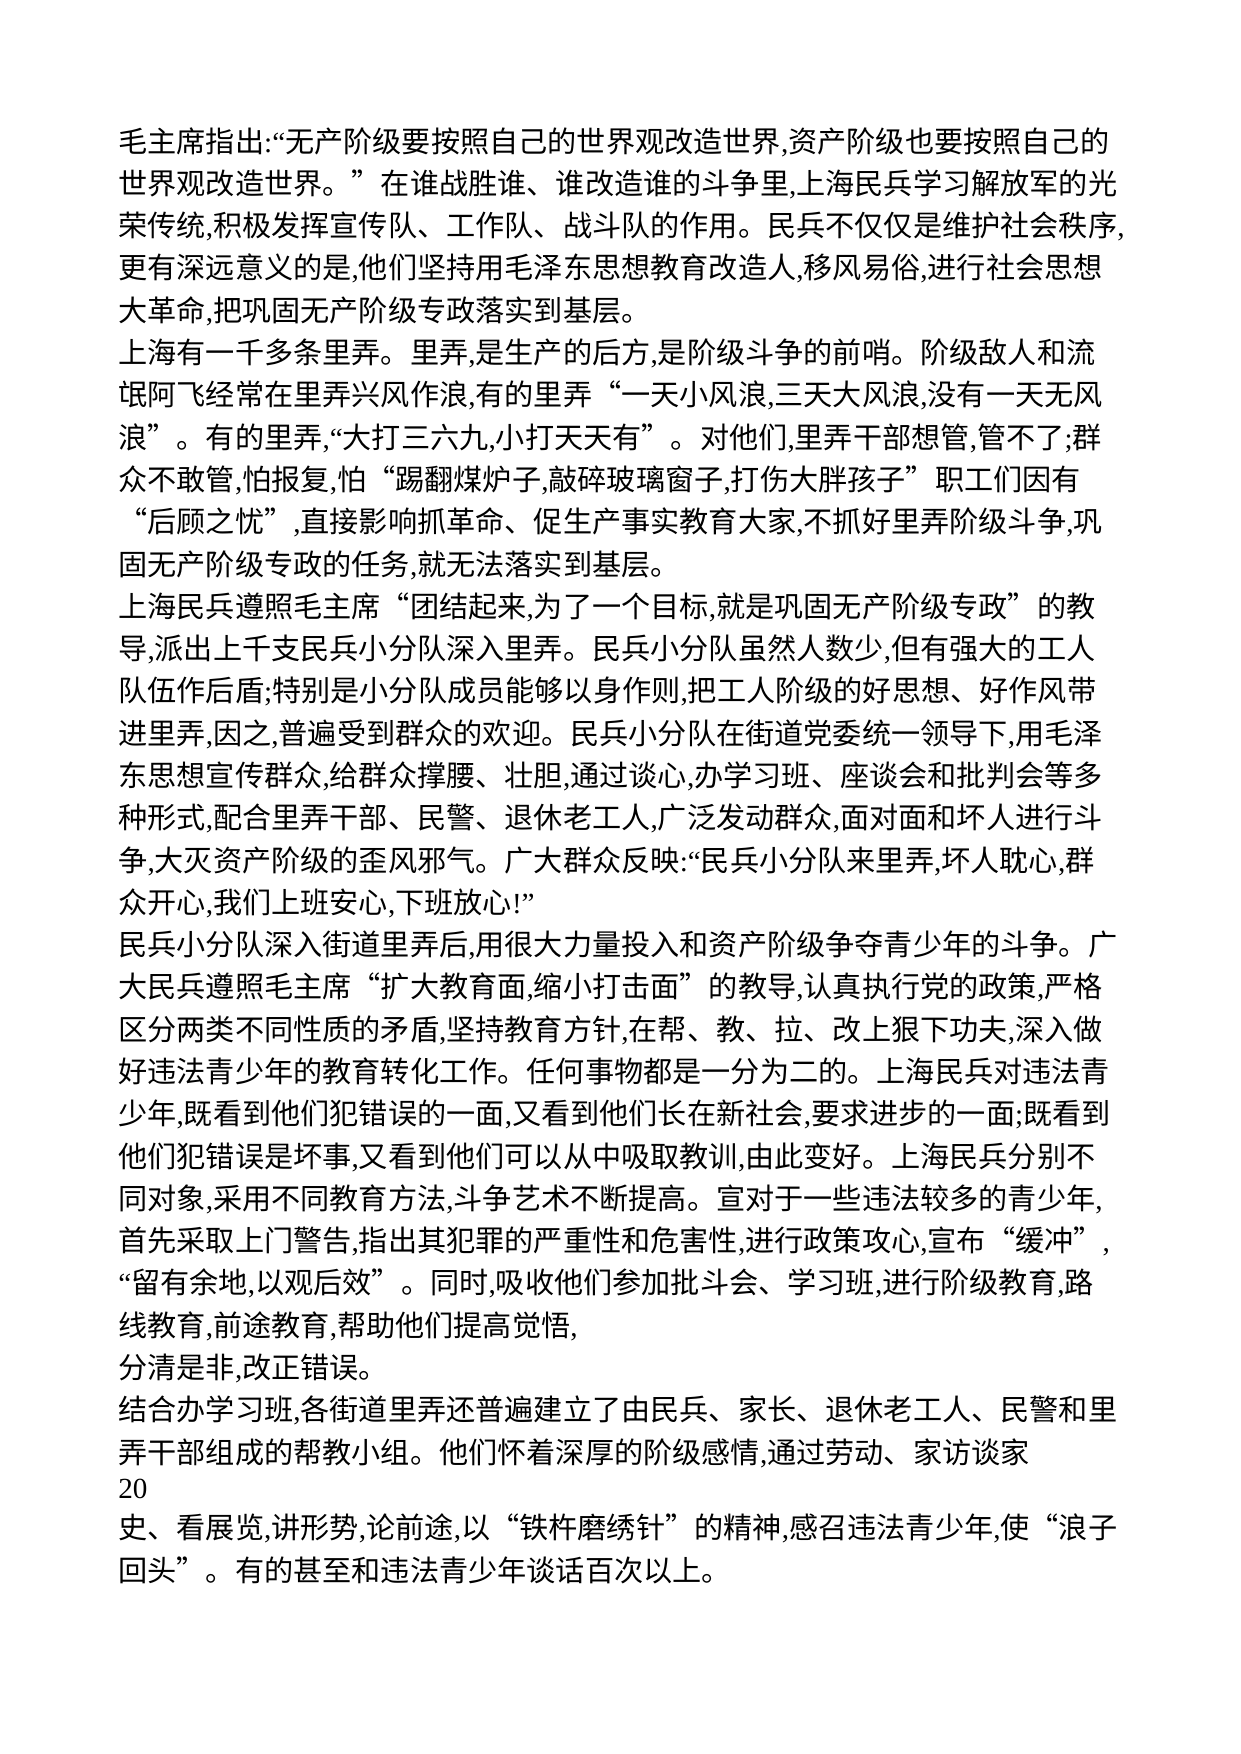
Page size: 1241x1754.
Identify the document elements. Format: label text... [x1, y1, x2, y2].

text 上海有一千多条里弄。里弄,是生产的后方,是阶级斗争的前哨。阶级敌人和流氓阿飞经常在里弄兴风作浪,有的里弄“一天小风浪,三天大风浪,没有一天无风浪”。有的里弄,“大打三六九,小打天天有”。对他们,里弄干部想管,管不了;群众不敢管,怕报复,怕“踢翻煤炉子,敲碎玻璃窗子,打伤大胖孩子”职工们因有“后顾之忧”,直接影响抓革命、促生产事实教育大家,不抓好里弄阶级斗争,巩固无产阶级专政的任务,就无法落实到基层。 [118, 329, 1122, 583]
text 结合办学习班,各街道里弄还普遍建立了由民兵、家长、退休老工人、民警和里弄干部组成的帮教小组。他们怀着深厚的阶级感情,通过劳动、家访谈家 [118, 1387, 1122, 1471]
text 史、看展览,讲形势,论前途,以“铁杵磨绣针”的精神,感召违法青少年,使“浪子回头”。有的甚至和违法青少年谈话百次以上。 [118, 1505, 1122, 1589]
text 毛主席指出:“无产阶级要按照自己的世界观改造世界,资产阶级也要按照自己的世界观改造世界。”在谁战胜谁、谁改造谁的斗争里,上海民兵学习解放军的光荣传统,积极发挥宣传队、工作队、战斗队的作用。民兵不仅仅是维护社会秩序,更有深远意义的是,他们坚持用毛泽东思想教育改造人,移风易俗,进行社会思想大革命,把巩固无产阶级专政落实到基层。 [118, 118, 1122, 329]
text 20 [118, 1471, 1122, 1505]
text 分清是非,改正错误。 [118, 1344, 1122, 1387]
text 民兵小分队深入街道里弄后,用很大力量投入和资产阶级争夺青少年的斗争。广大民兵遵照毛主席“扩大教育面,缩小打击面”的教导,认真执行党的政策,严格区分两类不同性质的矛盾,坚持教育方针,在帮、教、拉、改上狠下功夫,深入做好违法青少年的教育转化工作。任何事物都是一分为二的。上海民兵对违法青少年,既看到他们犯错误的一面,又看到他们长在新社会,要求进步的一面;既看到他们犯错误是坏事,又看到他们可以从中吸取教训,由此变好。上海民兵分别不同对象,采用不同教育方法,斗争艺术不断提高。宣对于一些违法较多的青少年,首先采取上门警告,指出其犯罪的严重性和危害性,进行政策攻心,宣布“缓冲”,“留有余地,以观后效”。同时,吸收他们参加批斗会、学习班,进行阶级教育,路线教育,前途教育,帮助他们提高觉悟, [118, 922, 1122, 1344]
text 上海民兵遵照毛主席“团结起来,为了一个目标,就是巩固无产阶级专政”的教导,派出上千支民兵小分队深入里弄。民兵小分队虽然人数少,但有强大的工人队伍作后盾;特别是小分队成员能够以身作则,把工人阶级的好思想、好作风带进里弄,因之,普遍受到群众的欢迎。民兵小分队在街道党委统一领导下,用毛泽东思想宣传群众,给群众撑腰、壮胆,通过谈心,办学习班、座谈会和批判会等多种形式,配合里弄干部、民警、退休老工人,广泛发动群众,面对面和坏人进行斗争,大灭资产阶级的歪风邪气。广大群众反映:“民兵小分队来里弄,坏人耽心,群众开心,我们上班安心,下班放心!” [118, 583, 1122, 922]
